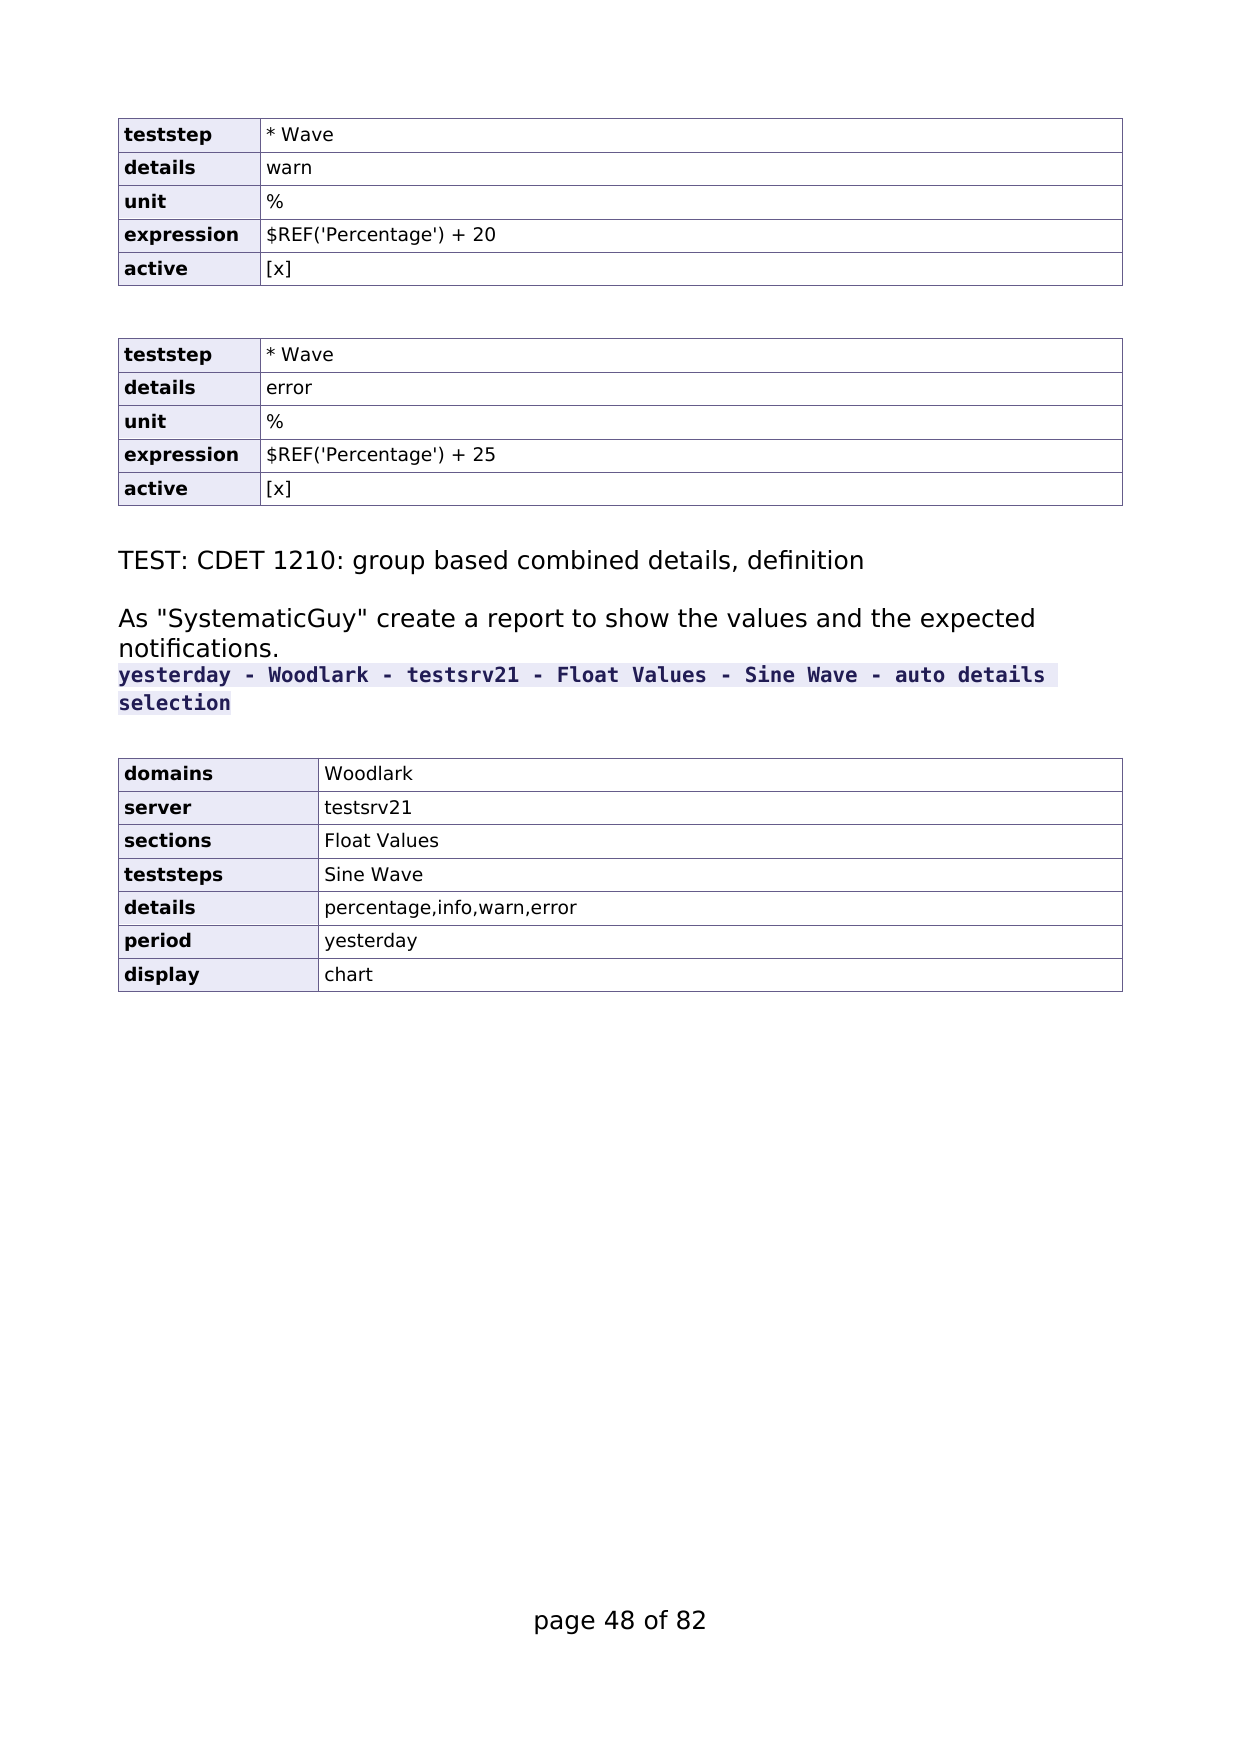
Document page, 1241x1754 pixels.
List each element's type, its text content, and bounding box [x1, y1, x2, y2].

table_cell Sine Wave [319, 859, 1122, 891]
table_cell percentage,info,warn,error [319, 892, 1122, 924]
text TEST: CDET 1210: group based combined details, definition [118, 546, 1122, 576]
table_cell expression [119, 220, 260, 252]
table_cell sections [119, 825, 318, 858]
table_cell display [119, 959, 318, 991]
table_cell warn [261, 153, 1122, 185]
table_header Woodlark [319, 759, 1122, 791]
table_cell details [119, 373, 260, 405]
table_cell $REF('Percentage') + 20 [261, 220, 1122, 252]
table_cell unit [119, 186, 260, 218]
table_cell expression [119, 440, 260, 472]
table_cell unit [119, 406, 260, 438]
table_header teststep [119, 339, 260, 372]
table_cell active [119, 473, 260, 505]
table_cell active [119, 253, 260, 285]
table_cell period [119, 926, 318, 958]
table_cell server [119, 792, 318, 824]
table_cell testsrv21 [319, 792, 1122, 824]
table_header teststep [119, 119, 260, 152]
table_cell yesterday [319, 926, 1122, 958]
table_cell chart [319, 959, 1122, 991]
table_header * Wave [261, 339, 1122, 372]
table_header domains [119, 759, 318, 791]
table_cell % [261, 406, 1122, 438]
table_cell teststeps [119, 859, 318, 891]
table_cell details [119, 153, 260, 185]
table_cell % [261, 186, 1122, 218]
text yesterday - Woodlark - testsrv21 - Float Values - Sine Wave - auto details selection [118, 663, 1122, 716]
table_cell details [119, 892, 318, 924]
table_header * Wave [261, 119, 1122, 152]
table_cell [x] [261, 473, 1122, 505]
table_cell Float Values [319, 825, 1122, 858]
table_cell [x] [261, 253, 1122, 285]
table_cell $REF('Percentage') + 25 [261, 440, 1122, 472]
text As "SystematicGuy" create a report to show the values and the expected notifications. [118, 605, 1122, 663]
table_cell error [261, 373, 1122, 405]
